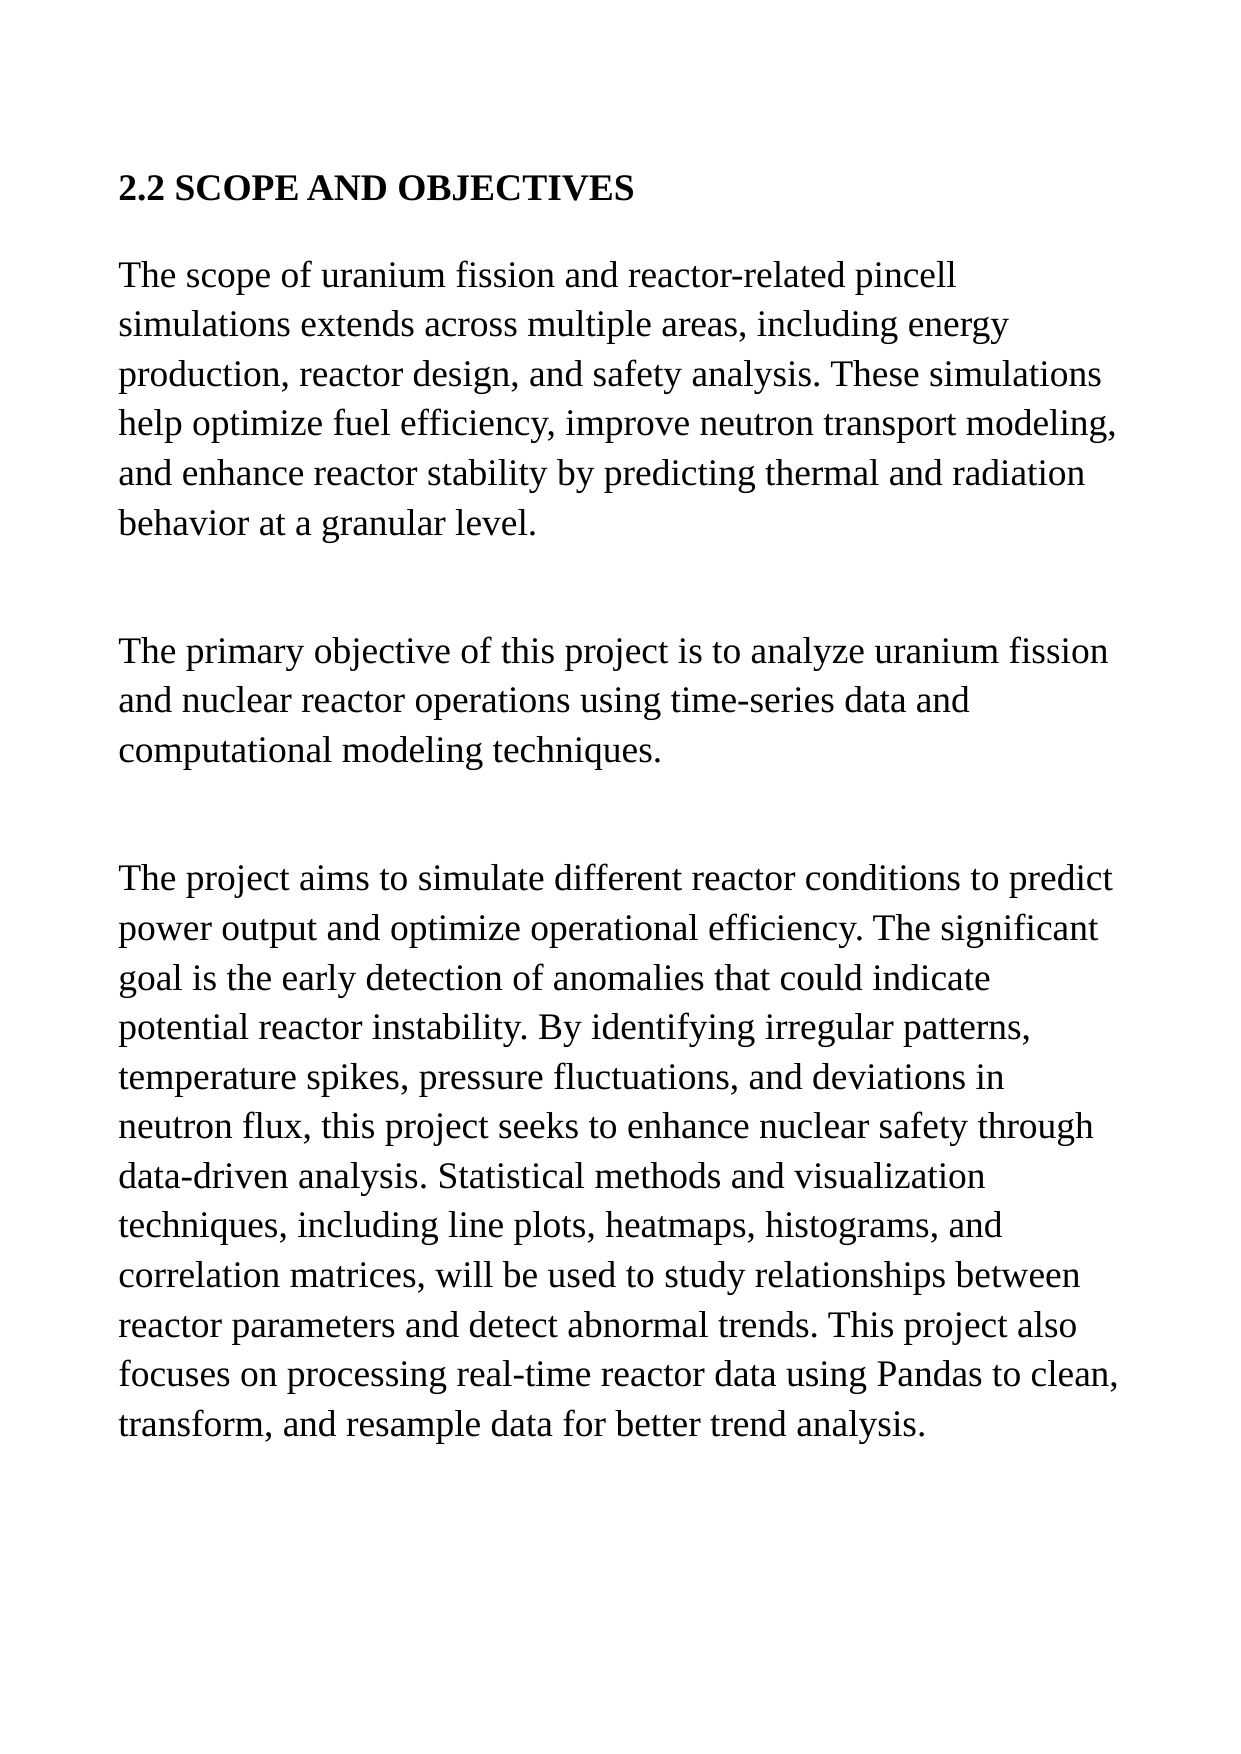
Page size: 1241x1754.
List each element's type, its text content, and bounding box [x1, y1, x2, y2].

text The primary objective of this project is to analyze uranium fission and nuclear reactor operations using time-series data and computational modeling techniques. [118, 628, 1123, 771]
text The scope of uranium fission and reactor-related pincell simulations extends across multiple areas, including energy production, reactor design, and safety analysis. These simulations help optimize fuel efficiency, improve neutron transport modeling, and enhance reactor stability by predicting thermal and radiation behavior at a granular level. [118, 252, 1123, 543]
text The project aims to simulate different reactor conditions to predict power output and optimize operational efficiency. The significant goal is the early detection of anomalies that could indicate potential reactor instability. By identifying irregular patterns, temperature spikes, pressure fluctuations, and deviations in neutron flux, this project seeks to enhance nuclear safety through data-driven analysis. Statistical methods and visualization techniques, including line plots, heatmaps, histograms, and correlation matrices, will be used to study relationships between reactor parameters and detect abnormal trends. This project also focuses on processing real-time reactor data using Pandas to clean, transform, and resample data for better trend analysis. [118, 856, 1123, 1444]
text 2.2 SCOPE AND OBJECTIVES [118, 166, 1123, 209]
